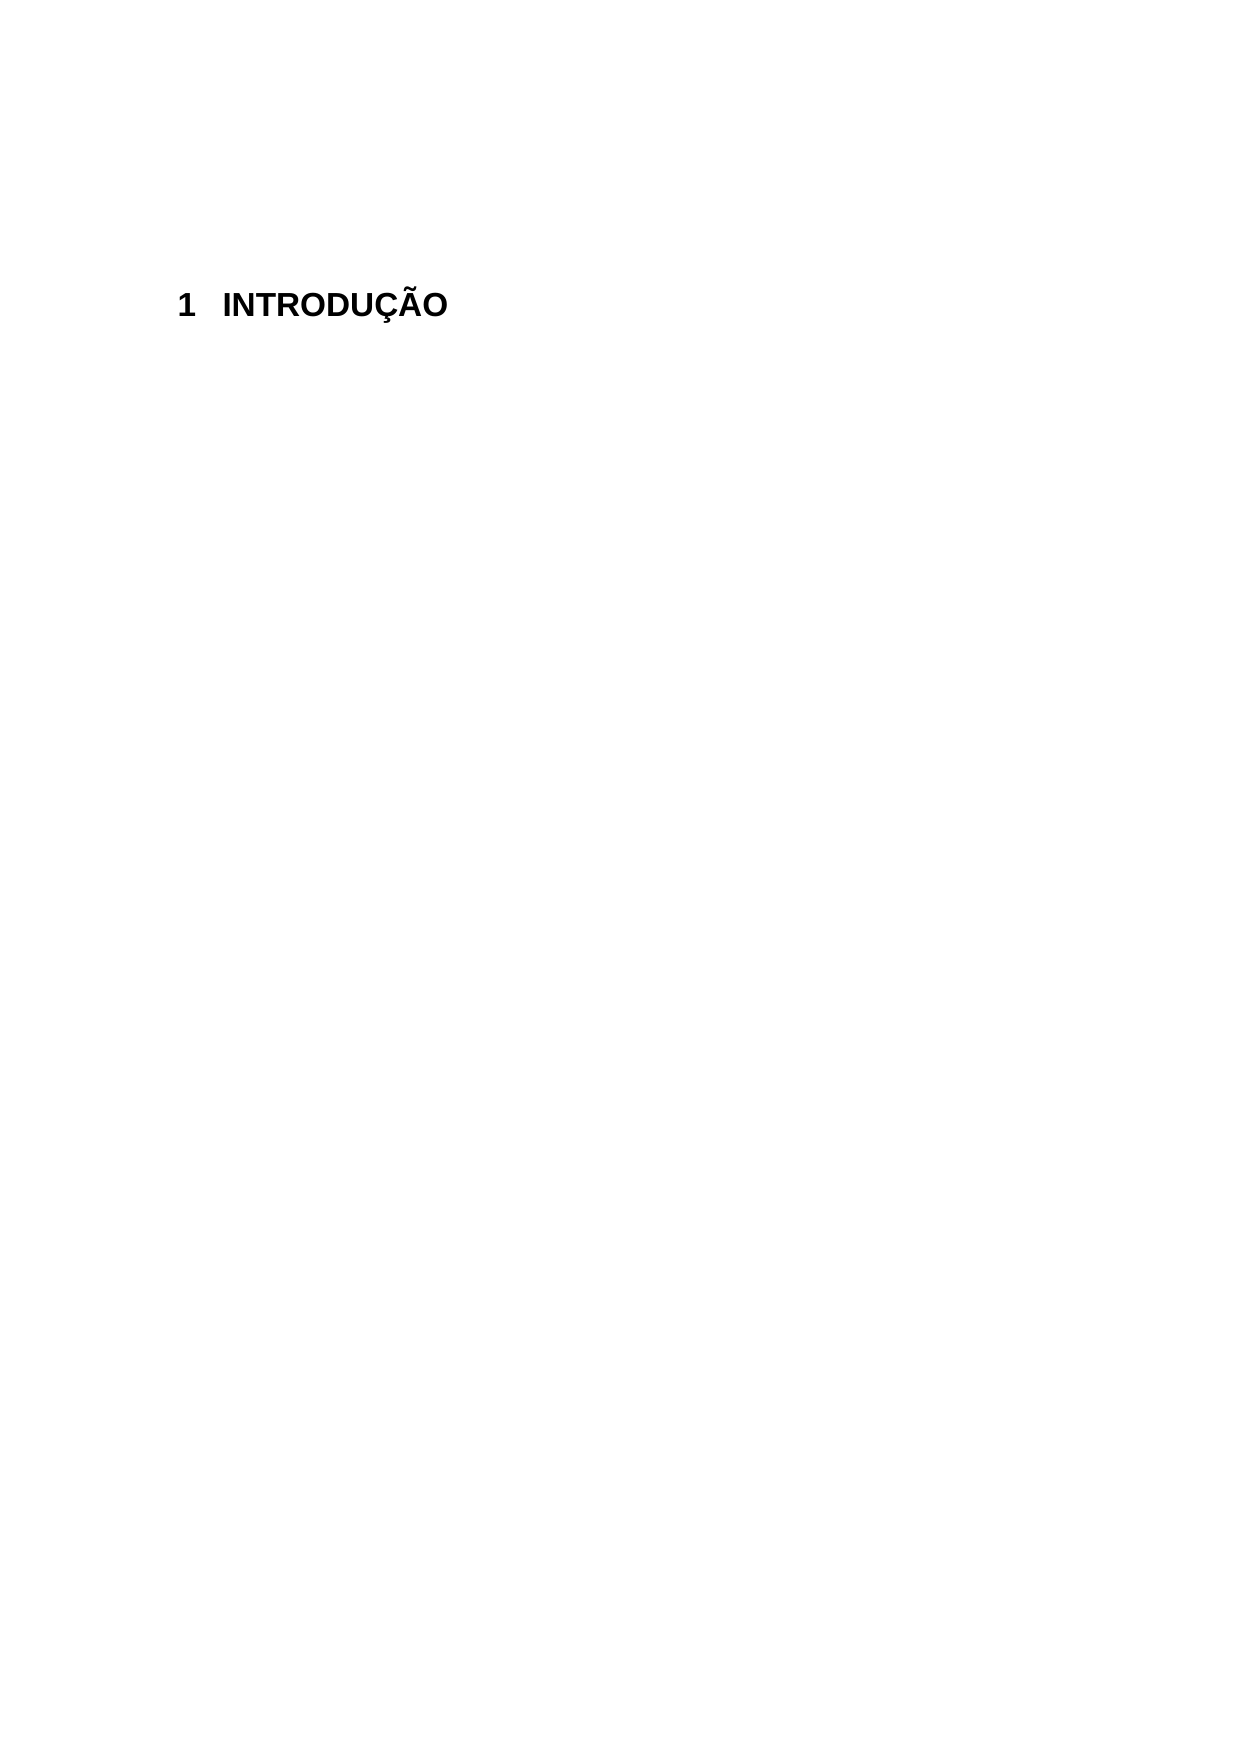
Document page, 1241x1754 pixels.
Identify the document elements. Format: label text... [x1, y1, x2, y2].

subtitle INTRODUÇÃO [177, 286, 1122, 324]
